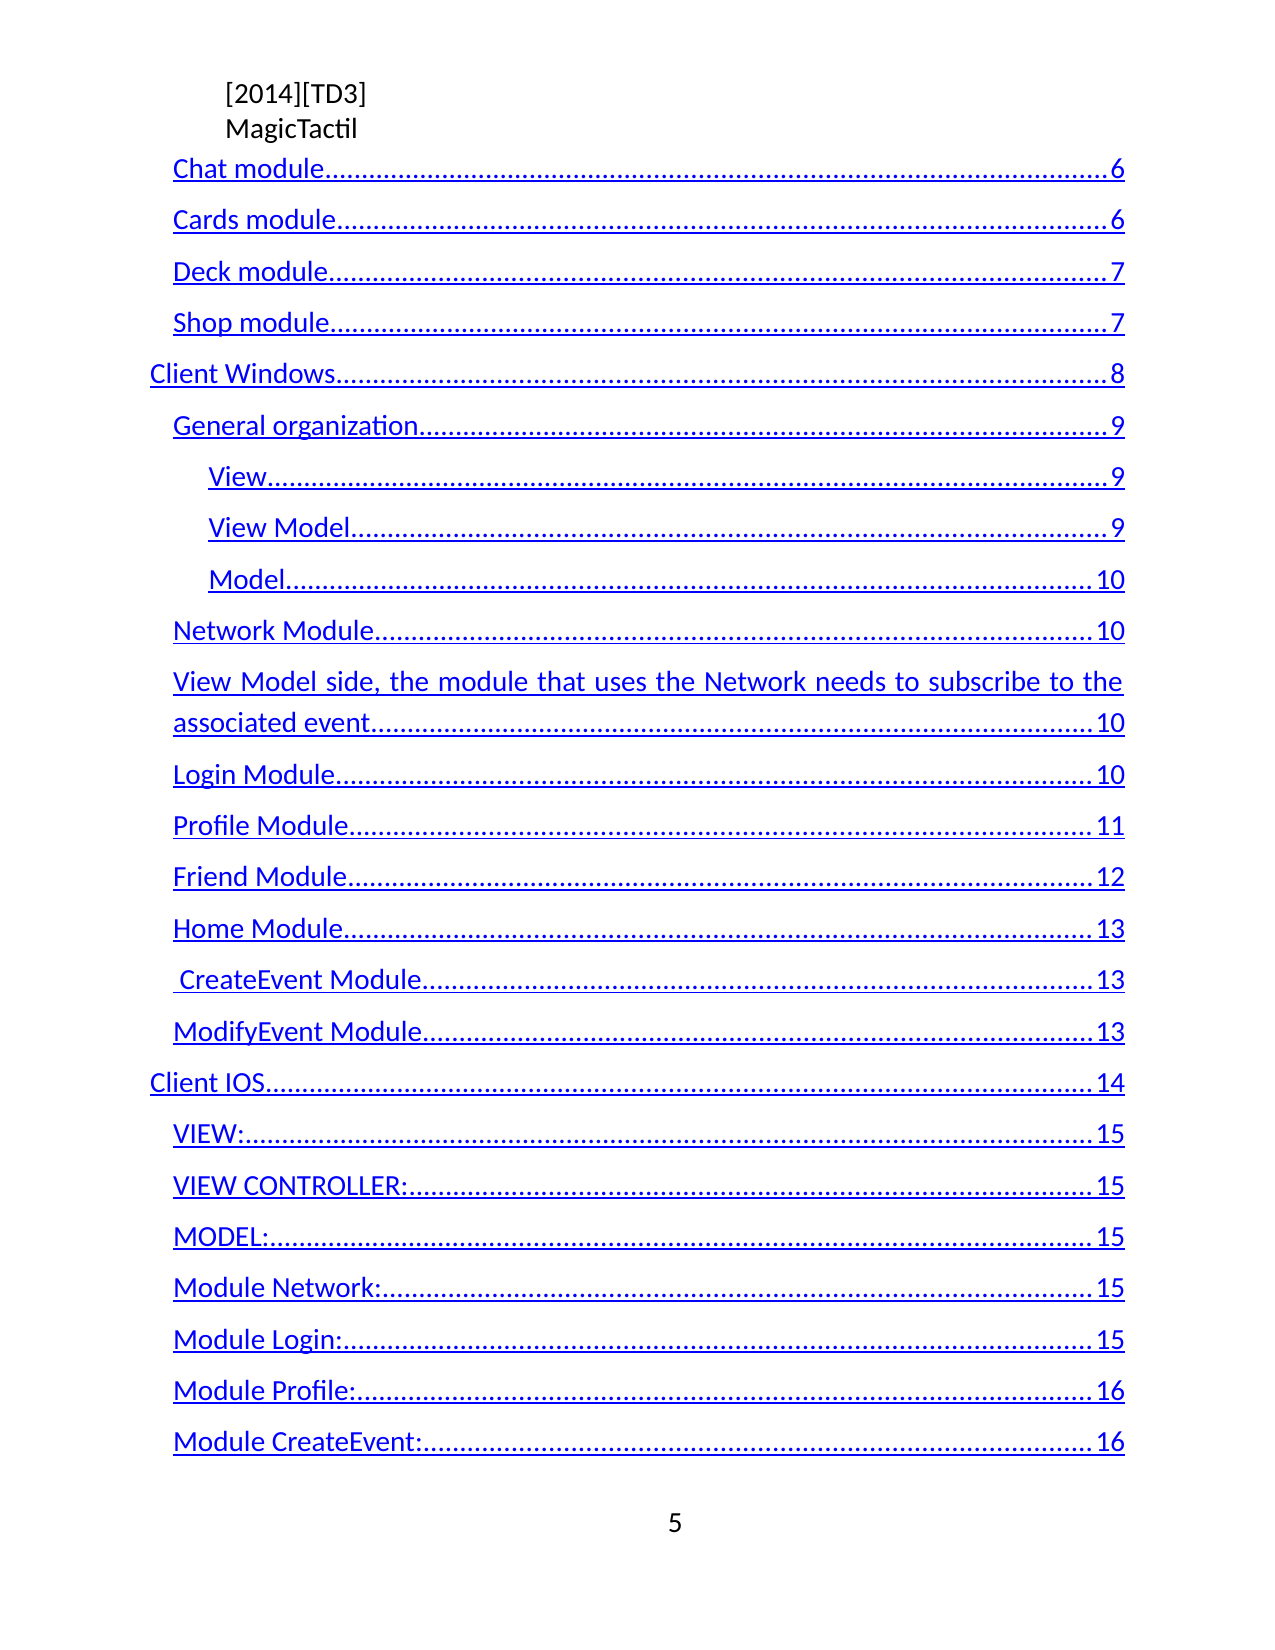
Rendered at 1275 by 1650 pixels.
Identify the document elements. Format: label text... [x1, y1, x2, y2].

text [173, 644, 1125, 648]
text Login Module 10 [173, 756, 1125, 786]
text Module Login: 15 [173, 1321, 1125, 1351]
text View Model 9 [208, 509, 1125, 540]
text Client Windows 8 [150, 355, 1125, 386]
text [173, 182, 1125, 186]
text Model 10 [208, 561, 1125, 591]
text Profile Module 11 [173, 807, 1125, 838]
text ModifyEvent Module 13 [173, 1013, 1125, 1043]
text VIEW CONTROLLER: 15 [173, 1167, 1125, 1197]
text Cards module 6 [173, 201, 1125, 232]
text [173, 942, 1125, 946]
text Chat module 6 [173, 150, 1125, 180]
text Client IOS 14 [150, 1064, 1125, 1094]
text Home Module 13 [173, 910, 1125, 940]
text [173, 993, 1125, 997]
text Friend Module 12 [173, 858, 1125, 889]
text View 9 [208, 458, 1125, 488]
text MODEL: 15 [173, 1218, 1125, 1248]
text [208, 490, 1125, 494]
text [173, 839, 1125, 843]
text General organization 9 [173, 407, 1125, 437]
text Deck module 7 [173, 253, 1125, 283]
text [173, 1404, 1125, 1408]
text [173, 1250, 1125, 1254]
text Network Module 10 [173, 612, 1125, 643]
text CreateEvent Module 13 [173, 961, 1125, 992]
text Module CreateEvent: 16 [173, 1423, 1125, 1454]
text VIEW: 15 [173, 1115, 1125, 1146]
text [173, 336, 1125, 340]
text Module Network: 15 [173, 1269, 1125, 1300]
text Module Profile: 16 [173, 1372, 1125, 1402]
text View Model side, the module that uses the Network needs to subscribe to the associated event. 10 [173, 663, 1125, 735]
text Shop module 7 [173, 304, 1125, 334]
